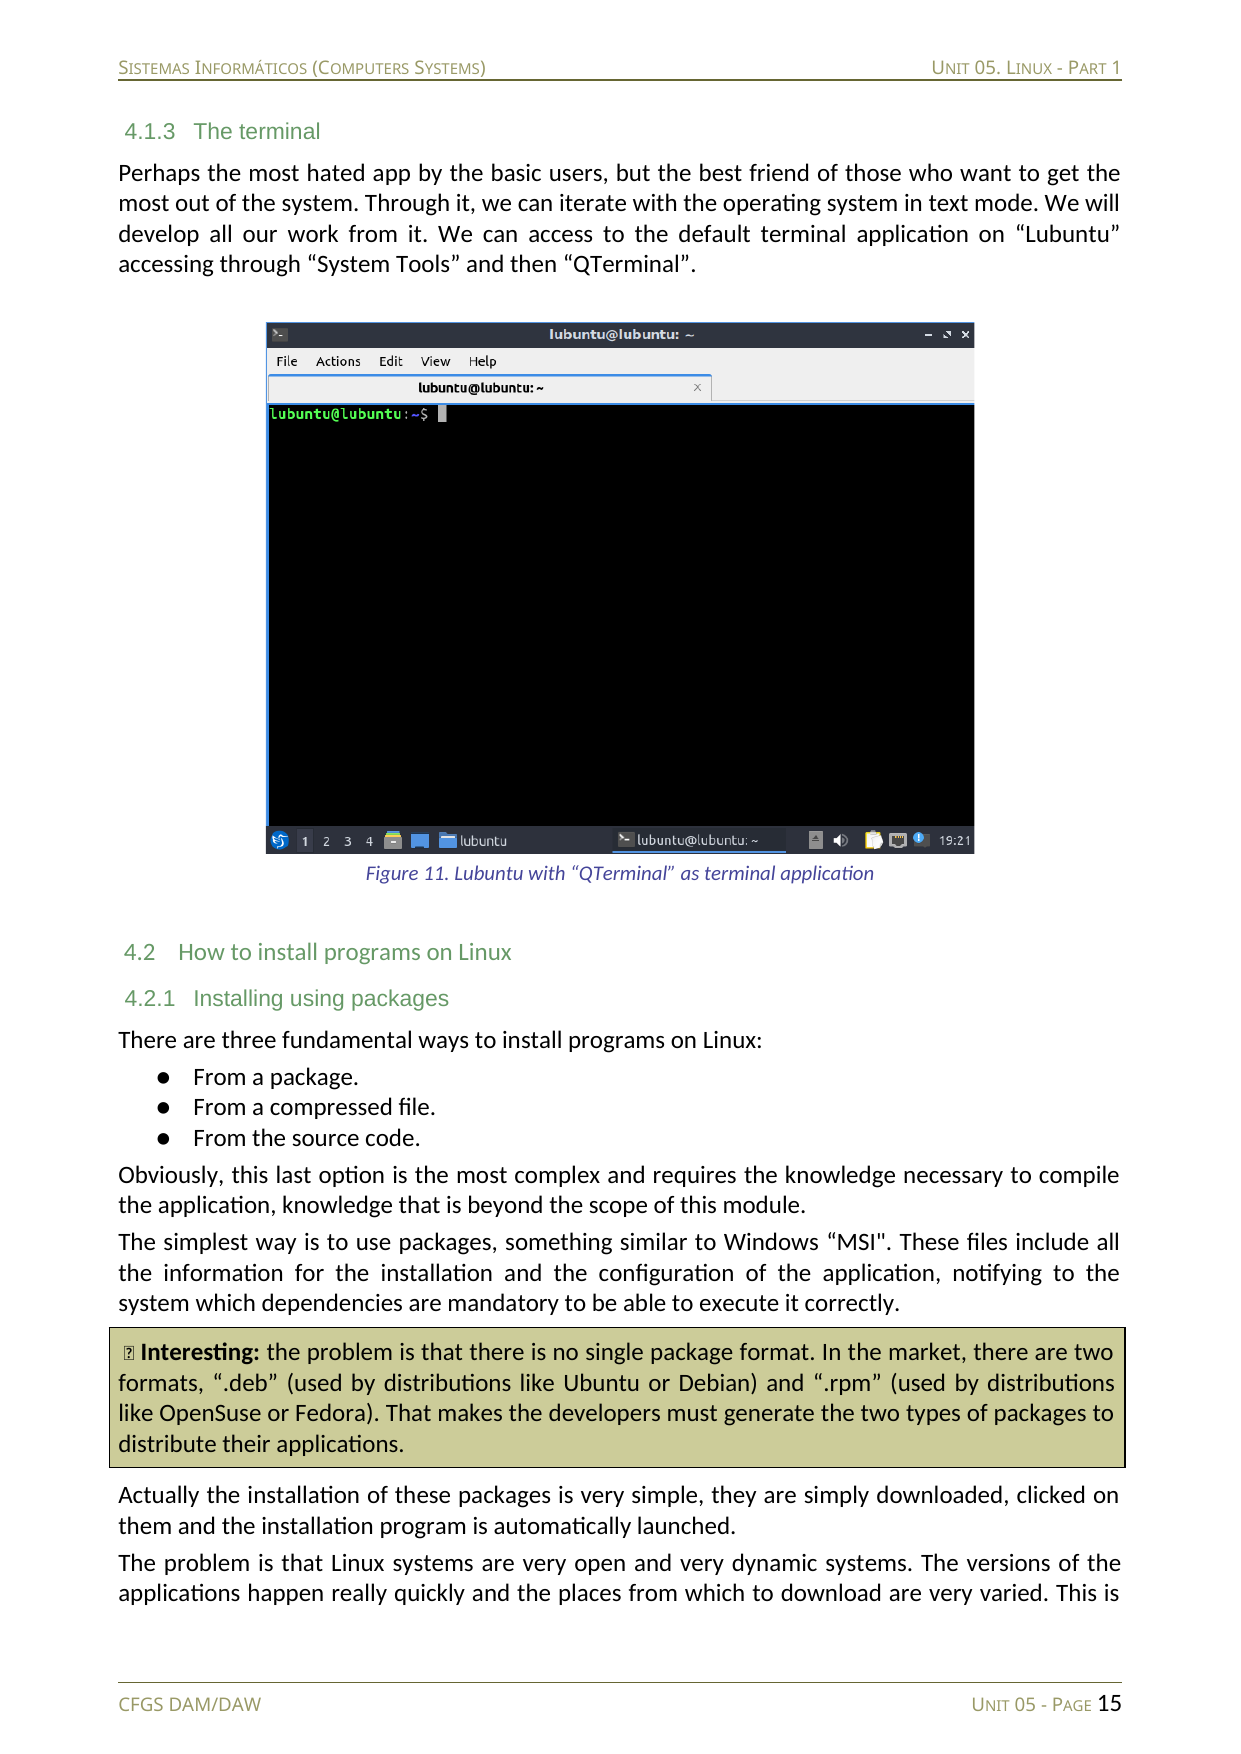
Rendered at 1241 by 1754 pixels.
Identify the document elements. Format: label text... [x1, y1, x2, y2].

subtitle The terminal [118, 118, 1122, 144]
picture [265, 322, 975, 854]
text 💬 Interesting: the problem is that there is no single package format. In the market, there are two formats, “.deb” (used by distributions like Ubuntu or Debian) and “.rpm” (used by distributions like OpenSuse or Fedora). That makes the developers must generate the two types of packages to distribute their applications. [110, 1328, 1124, 1467]
subtitle Installing using packages [118, 985, 1122, 1012]
text The problem is that Linux systems are very open and very dynamic systems. The versions of the applications happen really quickly and the places from which to download are very varied. This is [118, 1547, 1122, 1608]
text Figure 11. Lubuntu with “QTerminal” as terminal application [118, 860, 1122, 885]
list From a compressed file. [156, 1092, 1122, 1122]
list From a package. [156, 1061, 1122, 1092]
text There are three fundamental ways to install programs on Linux: [118, 1024, 1122, 1054]
text Obviously, this last option is the most complex and requires the knowledge necessary to compile the application, knowledge that is beyond the scope of this module. [118, 1159, 1122, 1220]
subtitle How to install programs on Linux [118, 936, 1122, 966]
text Perhaps the most hated app by the basic users, but the best friend of those who want to get the most out of the system. Through it, we can iterate with the operating system in text mode. We will develop all our work from it. We can access to the default terminal application on “Lubuntu” accessing through “System Tools” and then “QTerminal”. [118, 157, 1122, 279]
text The simplest way is to use packages, something similar to Windows “MSI". These files include all the information for the installation and the configuration of the application, notifying to the system which dependencies are mandatory to be able to execute it correctly. [118, 1227, 1122, 1318]
list From the source code. [156, 1122, 1122, 1153]
text Actually the installation of these packages is very simple, they are simply downloaded, clicked on them and the installation program is automatically launched. [118, 1479, 1122, 1541]
